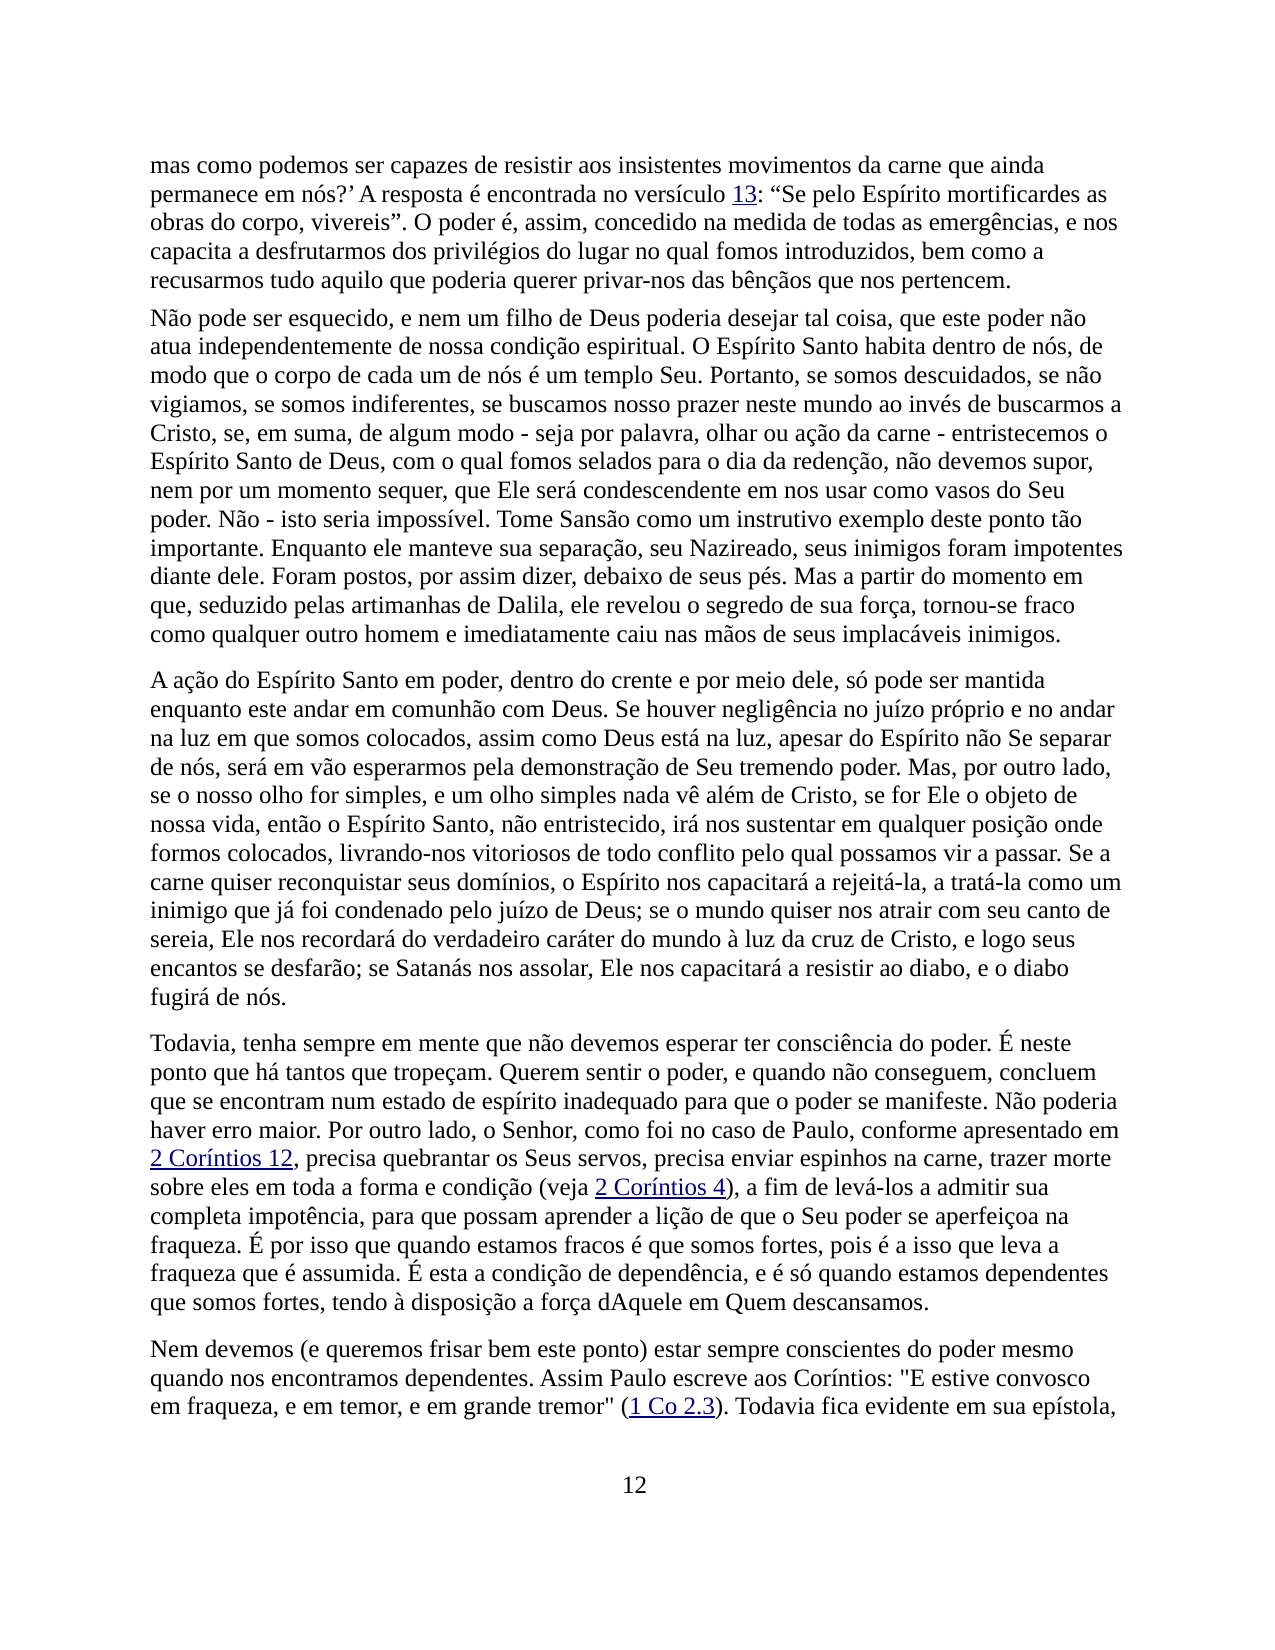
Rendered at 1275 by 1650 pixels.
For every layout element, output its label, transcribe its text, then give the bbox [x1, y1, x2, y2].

text mas como podemos ser capazes de resistir aos insistentes movimentos da carne que ainda permanece em nós?’ A resposta é encontrada no versículo 13: “Se pelo Espírito mortificardes as obras do corpo, vivereis”. O poder é, assim, concedido na medida de todas as emergências, e nos capacita a desfrutarmos dos privilégios do lugar no qual fomos introduzidos, bem como a recusarmos tudo aquilo que poderia querer privar-nos das bênçãos que nos pertencem. [150, 150, 1125, 294]
text Todavia, tenha sempre em mente que não devemos esperar ter consciência do poder. É neste ponto que há tantos que tropeçam. Querem sentir o poder, e quando não conseguem, concluem que se encontram num estado de espírito inadequado para que o poder se manifeste. Não poderia haver erro maior. Por outro lado, o Senhor, como foi no caso de Paulo, conforme apresentado em 2 Coríntios 12, precisa quebrantar os Seus servos, precisa enviar espinhos na carne, trazer morte sobre eles em toda a forma e condição (veja 2 Coríntios 4), a fim de levá-los a admitir sua completa impotência, para que possam aprender a lição de que o Seu poder se aperfeiçoa na fraqueza. É por isso que quando estamos fracos é que somos fortes, pois é a isso que leva a fraqueza que é assumida. É esta a condição de dependência, e é só quando estamos dependentes que somos fortes, tendo à disposição a força dAquele em Quem descansamos. [150, 1028, 1125, 1316]
text A ação do Espírito Santo em poder, dentro do crente e por meio dele, só pode ser mantida enquanto este andar em comunhão com Deus. Se houver negligência no juízo próprio e no andar na luz em que somos colocados, assim como Deus está na luz, apesar do Espírito não Se separar de nós, será em vão esperarmos pela demonstração de Seu tremendo poder. Mas, por outro lado, se o nosso olho for simples, e um olho simples nada vê além de Cristo, se for Ele o objeto de nossa vida, então o Espírito Santo, não entristecido, irá nos sustentar em qualquer posição onde formos colocados, livrando-nos vitoriosos de todo conflito pelo qual possamos vir a passar. Se a carne quiser reconquistar seus domínios, o Espírito nos capacitará a rejeitá-la, a tratá-la como um inimigo que já foi condenado pelo juízo de Deus; se o mundo quiser nos atrair com seu canto de sereia, Ele nos recordará do verdadeiro caráter do mundo à luz da cruz de Cristo, e logo seus encantos se desfarão; se Satanás nos assolar, Ele nos capacitará a resistir ao diabo, e o diabo fugirá de nós. [150, 666, 1125, 1011]
text Nem devemos (e queremos frisar bem este ponto) estar sempre conscientes do poder mesmo quando nos encontramos dependentes. Assim Paulo escreve aos Coríntios: "E estive convosco em fraqueza, e em temor, e em grande tremor" (1 Co 2.3). Todavia fica evidente em sua epístola, [150, 1334, 1125, 1420]
text Não pode ser esquecido, e nem um filho de Deus poderia desejar tal coisa, que este poder não atua independentemente de nossa condição espiritual. O Espírito Santo habita dentro de nós, de modo que o corpo de cada um de nós é um templo Seu. Portanto, se somos descuidados, se não vigiamos, se somos indiferentes, se buscamos nosso prazer neste mundo ao invés de buscarmos a Cristo, se, em suma, de algum modo - seja por palavra, olhar ou ação da carne - entristecemos o Espírito Santo de Deus, com o qual fomos selados para o dia da redenção, não devemos supor, nem por um momento sequer, que Ele será condescendente em nos usar como vasos do Seu poder. Não - isto seria impossível. Tome Sansão como um instrutivo exemplo deste ponto tão importante. Enquanto ele manteve sua separação, seu Nazireado, seus inimigos foram impotentes diante dele. Foram postos, por assim dizer, debaixo de seus pés. Mas a partir do momento em que, seduzido pelas artimanhas de Dalila, ele revelou o segredo de sua força, tornou-se fraco como qualquer outro homem e imediatamente caiu nas mãos de seus implacáveis inimigos. [150, 303, 1125, 648]
